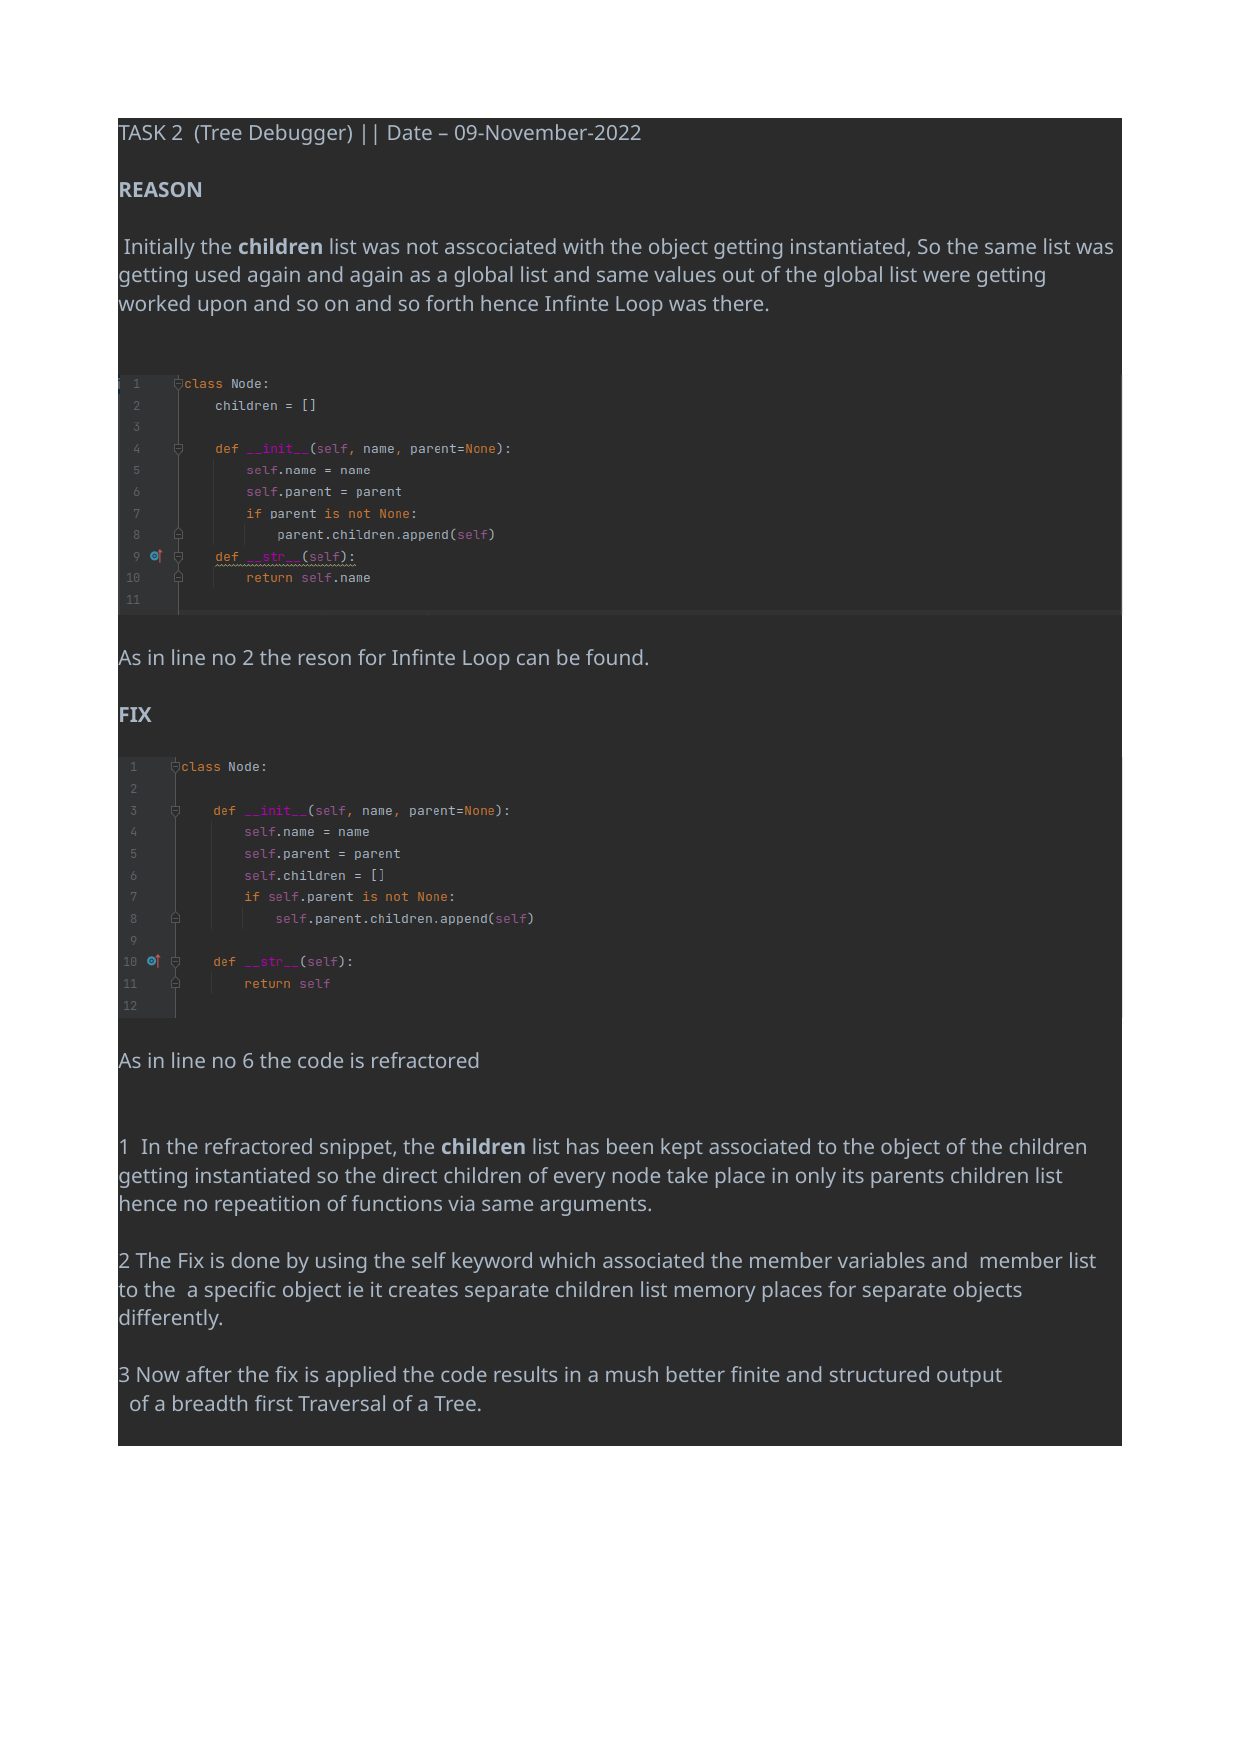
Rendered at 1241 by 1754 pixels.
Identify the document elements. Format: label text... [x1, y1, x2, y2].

text FIX [118, 701, 1122, 729]
text 3 Now after the fix is applied the code results in a mush better finite and structured output [118, 1360, 1122, 1389]
text 1 In the refractored snippet, the children list has been kept associated to the object of the children getting instantiated so the direct children of every node take place in only its parents children list hence no repeatition of functions via same arguments. [118, 1132, 1122, 1218]
text As in line no 2 the reson for Infinte Loop can be found. [118, 643, 1122, 672]
text 2 The Fix is done by using the self keyword which associated the member variables and member list to the a specific object ie it creates separate children list memory places for separate objects differently. [118, 1246, 1122, 1332]
text TASK 2 (Tree Debugger) || Date – 09-November-2022 REASON [118, 118, 1122, 204]
text of a breadth first Traversal of a Tree. [118, 1389, 1122, 1417]
text Initially the children list was not asscociated with the object getting instantiated, So the same list was getting used again and again as a global list and same values out of the global list were getting worked upon and so on and so forth hence Infinte Loop was there. [118, 232, 1122, 317]
picture [118, 757, 1123, 1018]
picture [118, 375, 1123, 615]
text As in line no 6 the code is refractored [118, 1046, 1122, 1075]
